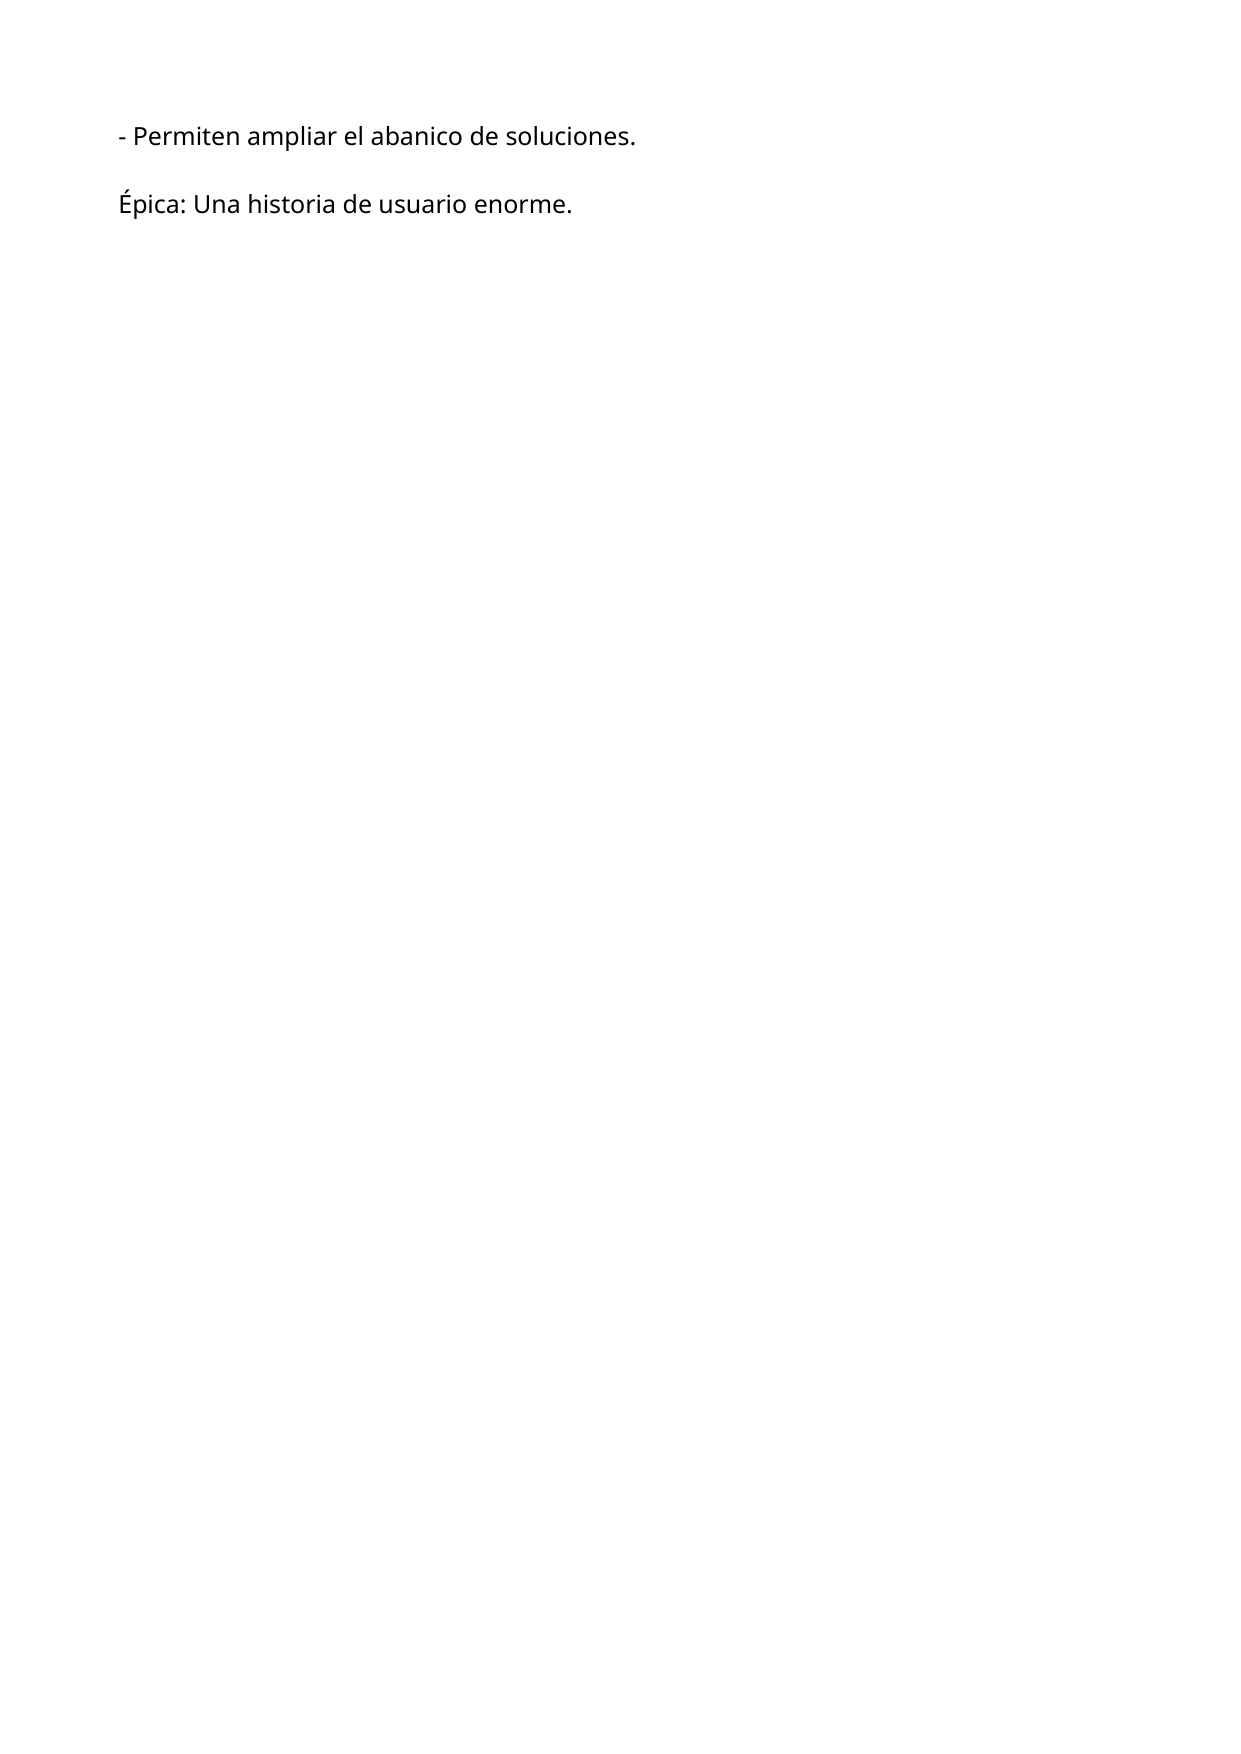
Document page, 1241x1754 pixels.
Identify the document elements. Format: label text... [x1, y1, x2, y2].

text - Permiten ampliar el abanico de soluciones. [118, 118, 1122, 152]
text Épica: Una historia de usuario enorme. [118, 186, 1122, 220]
